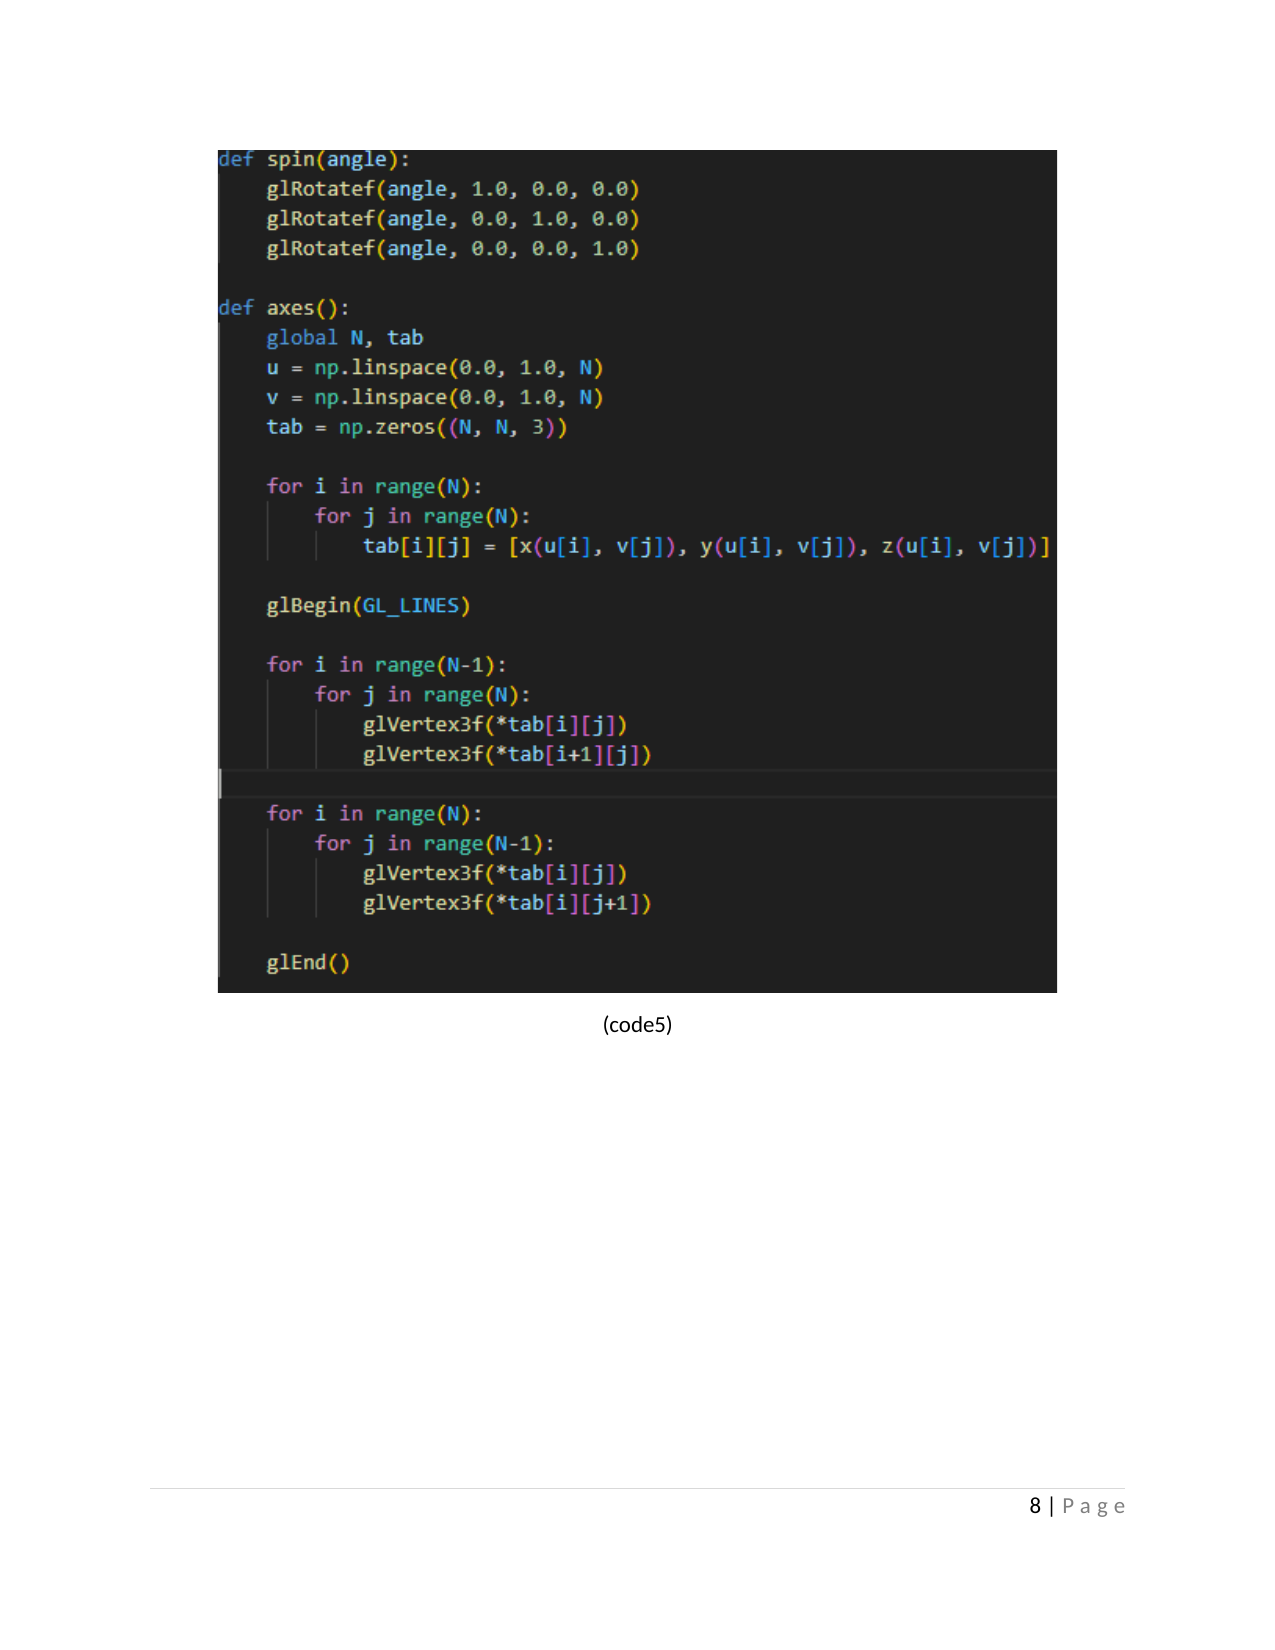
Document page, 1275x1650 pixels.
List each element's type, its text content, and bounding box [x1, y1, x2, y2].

text (code5) [150, 1011, 1125, 1039]
picture [217, 150, 1058, 993]
